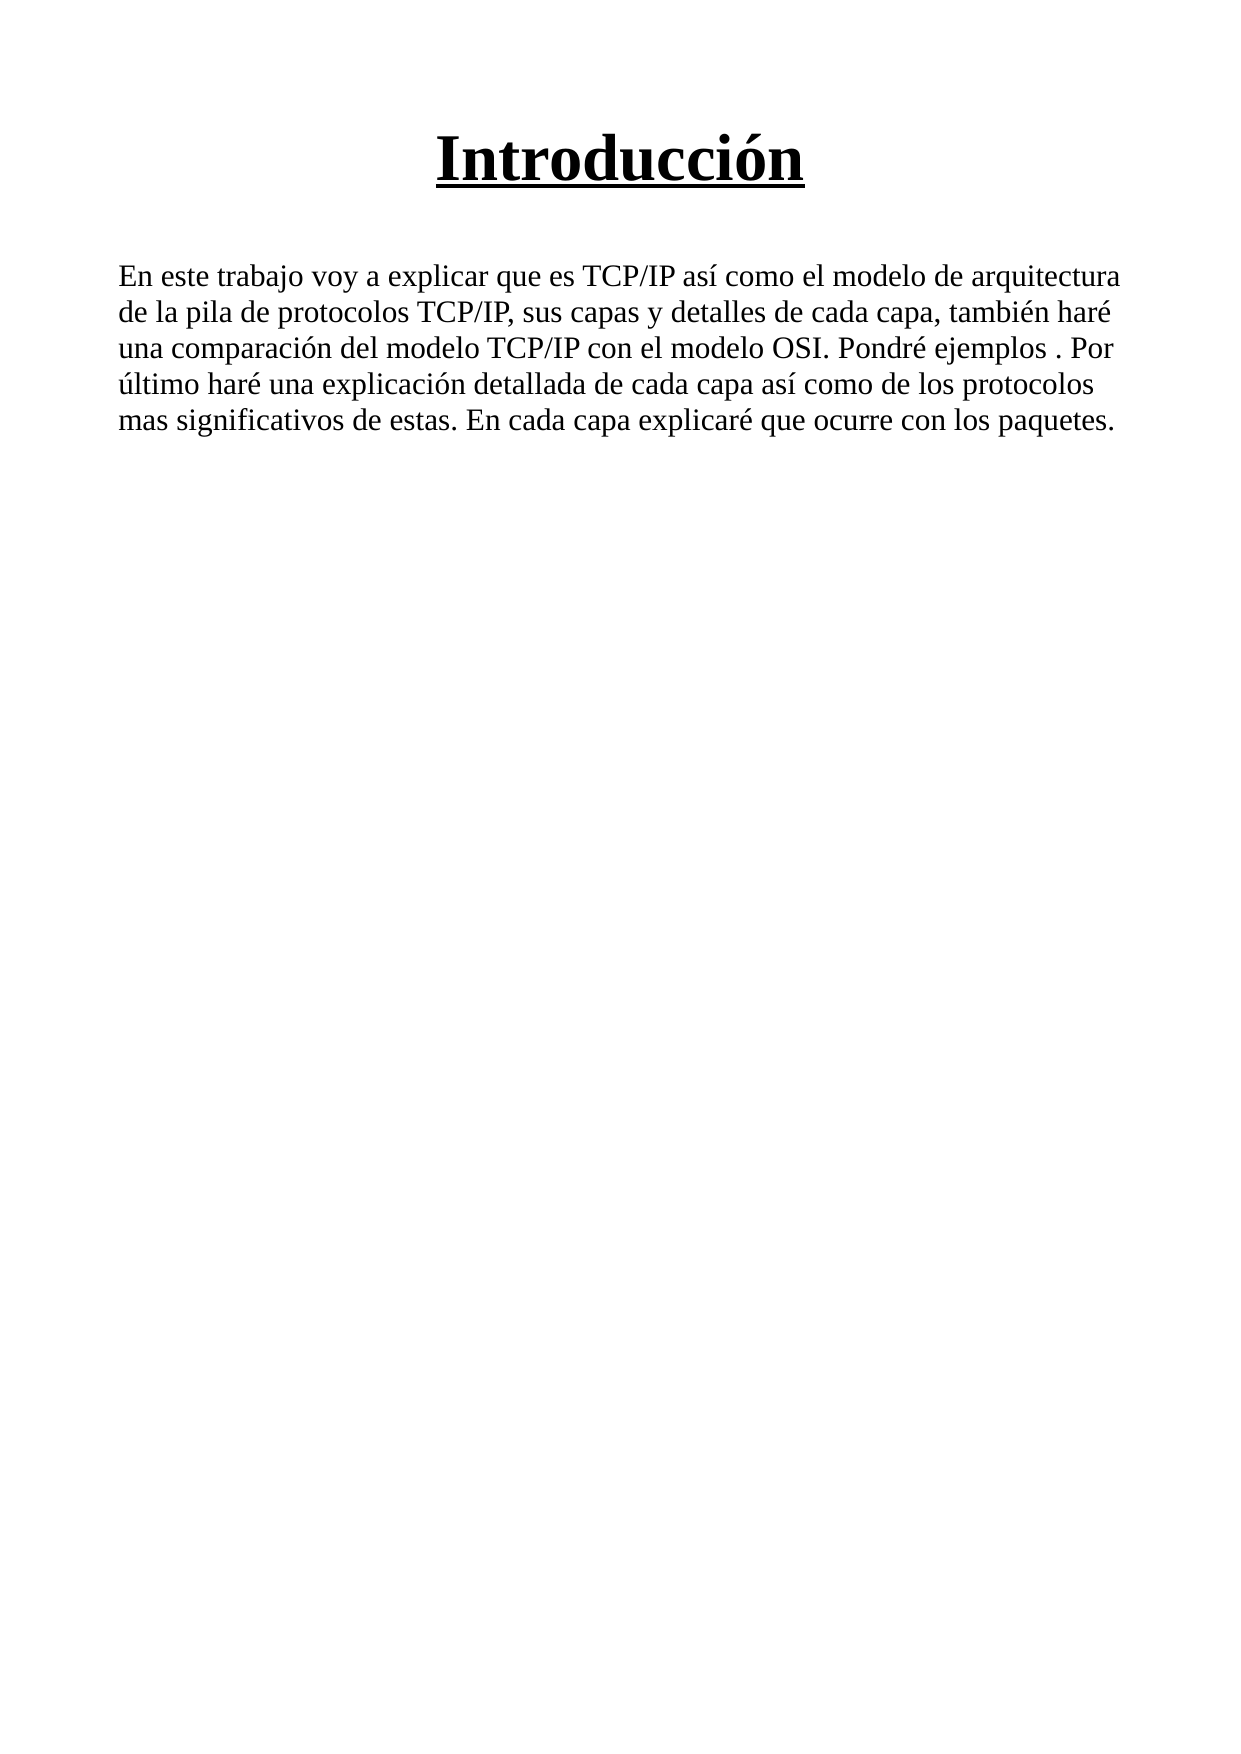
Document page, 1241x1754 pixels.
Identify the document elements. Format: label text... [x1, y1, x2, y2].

text Introducción [118, 118, 1122, 195]
text En este trabajo voy a explicar que es TCP/IP así como el modelo de arquitectura de la pila de protocolos TCP/IP, sus capas y detalles de cada capa, también haré una comparación del modelo TCP/IP con el modelo OSI. Pondré ejemplos . Por último haré una explicación detallada de cada capa así como de los protocolos mas significativos de estas. En cada capa explicaré que ocurre con los paquetes. [118, 257, 1122, 437]
